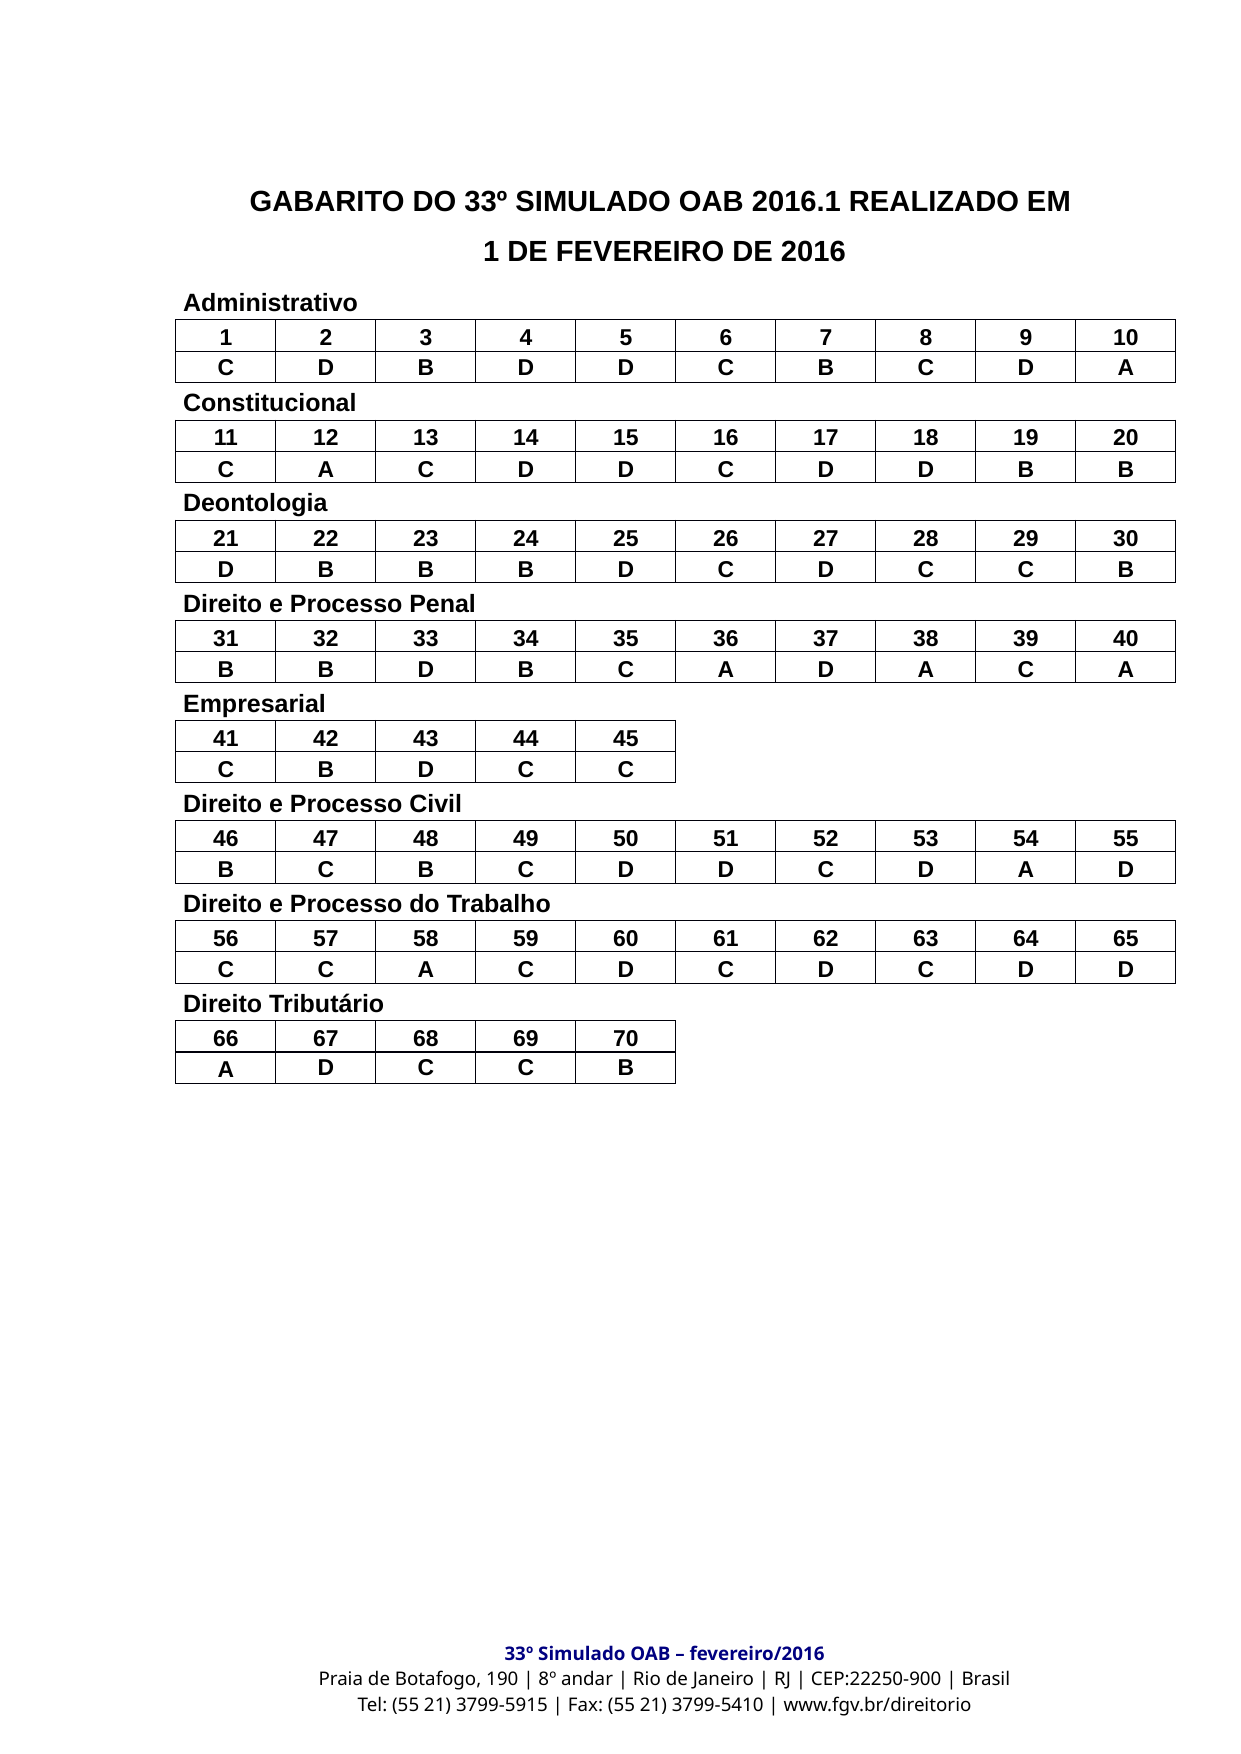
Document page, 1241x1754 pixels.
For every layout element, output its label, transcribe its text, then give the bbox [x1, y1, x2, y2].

table_cell [676, 885, 776, 918]
table_header [376, 284, 476, 317]
table_cell 20 [1076, 421, 1175, 451]
table_header [1076, 284, 1176, 317]
table_cell [776, 751, 876, 782]
table_cell [676, 484, 776, 517]
table_cell [576, 484, 676, 517]
table_cell D [1076, 952, 1175, 982]
table_cell C [376, 1053, 475, 1083]
table_header [576, 284, 676, 317]
table_cell A [976, 852, 1075, 882]
table_cell [376, 484, 476, 517]
table_cell [1076, 885, 1176, 918]
table_cell 11 [176, 421, 275, 451]
table_cell [876, 985, 976, 1018]
table_cell C [876, 552, 975, 582]
table_cell B [276, 752, 375, 782]
table_cell 44 [476, 721, 575, 751]
table_cell [876, 1051, 976, 1083]
table_cell D [276, 1053, 375, 1083]
table_cell [676, 685, 776, 717]
table_cell [676, 1051, 776, 1083]
table_cell A [876, 652, 975, 682]
table_cell D [276, 352, 375, 382]
table_cell [976, 720, 1076, 751]
table_cell [976, 751, 1076, 782]
table_cell [476, 985, 576, 1018]
table_cell 26 [676, 521, 775, 551]
table_cell D [576, 352, 675, 382]
table_cell 46 [176, 821, 275, 851]
table_cell B [276, 652, 375, 682]
table_cell [976, 1020, 1076, 1051]
table_cell 55 [1076, 821, 1175, 851]
table_cell [476, 785, 576, 817]
table_cell D [476, 352, 575, 382]
table_cell 61 [676, 921, 775, 951]
table_cell [876, 685, 976, 717]
table_cell 70 [576, 1021, 675, 1051]
text 1 DE FEVEREIRO DE 2016 [177, 234, 1152, 267]
table_cell D [676, 852, 775, 882]
table_header [476, 284, 576, 317]
table_cell [976, 685, 1076, 717]
table_cell [776, 585, 876, 617]
table_cell 68 [376, 1021, 475, 1051]
table_cell C [376, 452, 475, 482]
table_cell [676, 985, 776, 1018]
table_cell D [776, 952, 875, 982]
table_cell 56 [176, 921, 275, 951]
table_cell 1 [176, 320, 275, 351]
table_cell D [876, 452, 975, 482]
table_cell [976, 384, 1076, 417]
table_cell 49 [476, 821, 575, 851]
table_cell [776, 384, 876, 417]
table_cell C [476, 852, 575, 882]
table_cell [876, 384, 976, 417]
table_cell 2 [276, 320, 375, 351]
table_cell 69 [476, 1021, 575, 1051]
table_cell 34 [476, 621, 575, 651]
table_cell [1076, 484, 1176, 517]
table_cell Deontologia [176, 484, 376, 517]
table_cell [1076, 985, 1176, 1018]
table_cell D [376, 752, 475, 782]
table_cell [876, 720, 976, 751]
table_cell 37 [776, 621, 875, 651]
table_cell 41 [176, 721, 275, 751]
table_cell C [976, 552, 1075, 582]
table_cell [476, 384, 576, 417]
table_cell A [276, 452, 375, 482]
table_cell [776, 685, 876, 717]
table_cell C [876, 952, 975, 982]
table_cell [976, 885, 1076, 918]
table_cell 7 [776, 320, 875, 351]
table_cell 31 [176, 621, 275, 651]
table_cell [776, 1020, 876, 1051]
table_cell 42 [276, 721, 375, 751]
table_cell [776, 720, 876, 751]
table_cell D [576, 552, 675, 582]
table_cell C [676, 952, 775, 982]
table_cell 43 [376, 721, 475, 751]
table_cell [976, 985, 1076, 1018]
table_cell 35 [576, 621, 675, 651]
table_cell 25 [576, 521, 675, 551]
table_cell Direito e Processo do Trabalho [176, 885, 576, 918]
table_cell 36 [676, 621, 775, 651]
table_cell 29 [976, 521, 1075, 551]
table_cell D [576, 452, 675, 482]
table_cell 9 [976, 320, 1075, 351]
table_cell D [376, 652, 475, 682]
table_cell [1076, 685, 1176, 717]
table_cell 4 [476, 320, 575, 351]
table_cell [976, 785, 1076, 817]
table_cell C [876, 352, 975, 382]
table_cell 40 [1076, 621, 1175, 651]
table_cell 27 [776, 521, 875, 551]
table_cell 17 [776, 421, 875, 451]
table_cell D [576, 952, 675, 982]
table_cell A [176, 1053, 275, 1083]
table_cell D [776, 652, 875, 682]
table_cell [976, 484, 1076, 517]
table_cell B [176, 852, 275, 882]
table_header [676, 284, 776, 317]
table_cell [676, 1020, 776, 1051]
table_cell [1076, 1020, 1176, 1051]
table_cell [576, 585, 676, 617]
table_cell D [776, 552, 875, 582]
table_cell 6 [676, 320, 775, 351]
table_cell A [676, 652, 775, 682]
table_cell 48 [376, 821, 475, 851]
table_cell B [476, 652, 575, 682]
table_cell [476, 484, 576, 517]
table_cell C [676, 452, 775, 482]
table_cell [476, 685, 576, 717]
table_cell [576, 885, 676, 918]
table_cell 63 [876, 921, 975, 951]
table_cell [876, 785, 976, 817]
table_cell [576, 985, 676, 1018]
table_cell [1076, 720, 1176, 751]
table_cell 45 [576, 721, 675, 751]
table_cell Direito e Processo Penal [176, 585, 576, 617]
table_cell 58 [376, 921, 475, 951]
table_cell 50 [576, 821, 675, 851]
table_cell 16 [676, 421, 775, 451]
table_cell C [776, 852, 875, 882]
table_cell [576, 685, 676, 717]
table_cell Constitucional [176, 384, 376, 417]
table_cell 51 [676, 821, 775, 851]
table_cell 38 [876, 621, 975, 651]
table_cell D [576, 852, 675, 882]
table_cell 66 [176, 1021, 275, 1051]
table_cell 62 [776, 921, 875, 951]
table_cell [576, 785, 676, 817]
table_cell 30 [1076, 521, 1175, 551]
table_cell 19 [976, 421, 1075, 451]
table_cell 33 [376, 621, 475, 651]
table_cell 24 [476, 521, 575, 551]
table_cell D [976, 952, 1075, 982]
table_cell 32 [276, 621, 375, 651]
table_cell A [1076, 652, 1175, 682]
table_cell [376, 384, 476, 417]
table_header [876, 284, 976, 317]
table_cell B [476, 552, 575, 582]
table_cell 23 [376, 521, 475, 551]
table_cell [676, 785, 776, 817]
table_cell B [376, 552, 475, 582]
table_cell A [376, 952, 475, 982]
table_cell [776, 985, 876, 1018]
table_cell B [376, 352, 475, 382]
table_cell [676, 751, 776, 782]
table_cell C [676, 352, 775, 382]
table_cell B [176, 652, 275, 682]
table_cell C [176, 352, 275, 382]
table_cell B [376, 852, 475, 882]
table_cell [676, 585, 776, 617]
table_cell C [176, 452, 275, 482]
table_cell C [476, 1053, 575, 1083]
table_cell D [876, 852, 975, 882]
table_cell C [976, 652, 1075, 682]
table_cell D [1076, 852, 1175, 882]
table_cell 3 [376, 320, 475, 351]
table_cell [576, 384, 676, 417]
table_cell [776, 1051, 876, 1083]
table_cell 65 [1076, 921, 1175, 951]
table_cell 12 [276, 421, 375, 451]
table_cell B [976, 452, 1075, 482]
table_cell D [476, 452, 575, 482]
table_cell 47 [276, 821, 375, 851]
table_cell 13 [376, 421, 475, 451]
table_cell D [776, 452, 875, 482]
table_cell C [576, 652, 675, 682]
table_cell 59 [476, 921, 575, 951]
table_header [776, 284, 876, 317]
table_cell 52 [776, 821, 875, 851]
table_cell [1076, 1051, 1176, 1083]
table_cell [876, 585, 976, 617]
table_cell 64 [976, 921, 1075, 951]
table_header [976, 284, 1076, 317]
table_cell [1076, 785, 1176, 817]
table_cell C [276, 952, 375, 982]
text GABARITO DO 33º SIMULADO OAB 2016.1 REALIZADO EM [177, 183, 1152, 217]
table_cell 53 [876, 821, 975, 851]
table_cell C [576, 752, 675, 782]
table_cell 5 [576, 320, 675, 351]
table_cell B [1076, 452, 1175, 482]
table_cell 18 [876, 421, 975, 451]
table_cell C [176, 952, 275, 982]
table_cell B [576, 1053, 675, 1083]
table_cell 8 [876, 320, 975, 351]
table_cell A [1076, 352, 1175, 382]
table_cell [876, 1020, 976, 1051]
table_cell [376, 685, 476, 717]
table_cell [976, 585, 1076, 617]
table_cell [776, 885, 876, 918]
table_cell [876, 751, 976, 782]
table_cell 10 [1076, 320, 1175, 351]
table_cell 54 [976, 821, 1075, 851]
table_header Administrativo [176, 284, 376, 317]
table_cell C [176, 752, 275, 782]
table_cell C [476, 752, 575, 782]
table_cell [1076, 751, 1176, 782]
table_cell Empresarial [176, 685, 376, 717]
table_cell Direito Tributário [176, 985, 476, 1018]
table_cell [876, 484, 976, 517]
table_cell [676, 384, 776, 417]
table_cell [676, 720, 776, 751]
table_cell 28 [876, 521, 975, 551]
table_cell 22 [276, 521, 375, 551]
table_cell 60 [576, 921, 675, 951]
table_cell [776, 785, 876, 817]
table_cell B [1076, 552, 1175, 582]
table_cell [1076, 384, 1176, 417]
table_cell Direito e Processo Civil [176, 785, 476, 817]
table_cell D [176, 552, 275, 582]
table_cell [776, 484, 876, 517]
table_cell [976, 1051, 1076, 1083]
table_cell 21 [176, 521, 275, 551]
table_cell B [276, 552, 375, 582]
table_cell [1076, 585, 1176, 617]
table_cell 14 [476, 421, 575, 451]
table_cell C [676, 552, 775, 582]
table_cell B [776, 352, 875, 382]
table_cell 15 [576, 421, 675, 451]
table_cell [876, 885, 976, 918]
table_cell 57 [276, 921, 375, 951]
table_cell C [476, 952, 575, 982]
table_cell 39 [976, 621, 1075, 651]
table_cell 67 [276, 1021, 375, 1051]
table_cell D [976, 352, 1075, 382]
table_cell C [276, 852, 375, 882]
